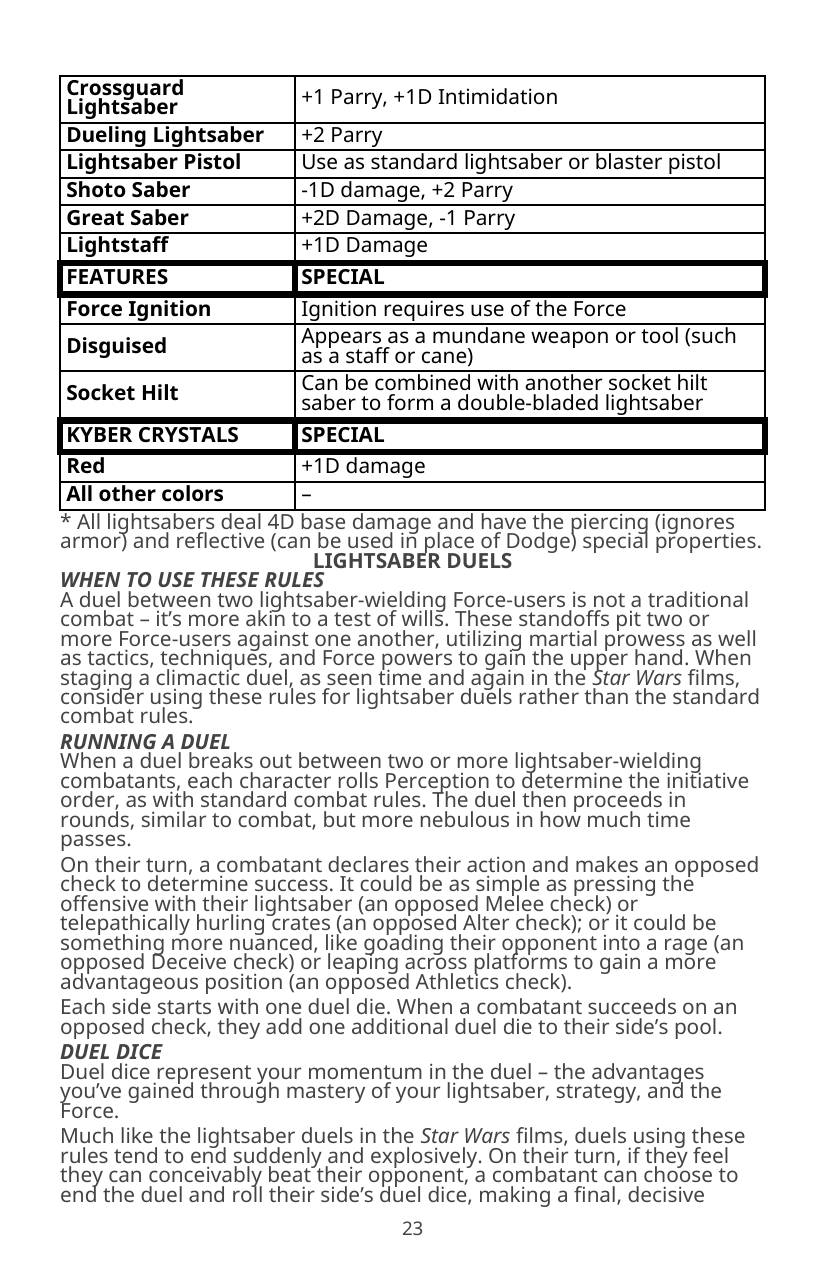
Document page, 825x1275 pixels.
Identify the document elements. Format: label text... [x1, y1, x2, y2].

table_cell +2D Damage, -1 Parry [296, 206, 764, 232]
text Each side starts with one duel die. When a combatant succeeds on an opposed check, they add one additional duel die to their side’s pool. [60, 999, 765, 1038]
subtitle RUNNING A DUEL [60, 734, 765, 753]
table_cell Use as standard lightsaber or blaster pistol [296, 151, 764, 177]
table_cell SPECIAL [298, 424, 762, 449]
table_cell Force Ignition [61, 298, 294, 323]
table_cell Can be combined with another socket hilt saber to form a double-bladed lightsaber [296, 372, 764, 417]
table_cell Lightstaff [61, 234, 294, 259]
table_cell Red [61, 455, 294, 481]
table_cell Appears as a mundane weapon or tool (such as a staff or cane) [296, 325, 764, 370]
table_cell Great Saber [61, 206, 294, 232]
table_cell Dueling Lightsaber [61, 124, 294, 149]
table_cell All other colors [61, 483, 294, 508]
table_cell Shoto Saber [61, 179, 294, 204]
table_cell SPECIAL [298, 266, 762, 291]
text On their turn, a combatant declares their action and makes an opposed check to determine success. It could be as simple as pressing the offensive with their lightsaber (an opposed Melee check) or telepathically hurling crates (an opposed Alter check); or it could be something more nuanced, like goading their opponent into a rage (an opposed Deceive check) or leaping across platforms to gain a more advantageous position (an opposed Athletics check). [60, 857, 765, 993]
table_cell +1D damage [296, 455, 764, 481]
table_cell -1D damage, +2 Parry [296, 179, 764, 204]
text Duel dice represent your momentum in the duel – the advantages you’ve gained through mastery of your lightsaber, strategy, and the Force. [60, 1064, 765, 1122]
text A duel between two lightsaber-wielding Force-users is not a traditional combat – it’s more akin to a test of wills. These standoffs pit two or more Force-users against one another, utilizing martial prowess as well as tactics, techniques, and Force powers to gain the upper hand. When staging a climactic duel, as seen time and again in the Star Wars films, consider using these rules for lightsaber duels rather than the standard combat rules. [60, 591, 765, 728]
table_cell +2 Parry [296, 124, 764, 149]
table_cell Socket Hilt [61, 372, 294, 417]
table_cell Crossguard Lightsaber [61, 77, 294, 122]
text Much like the lightsaber duels in the Star Wars films, duels using these rules tend to end suddenly and explosively. On their turn, if they feel they can conceivably beat their opponent, a combatant can choose to end the duel and roll their side’s duel dice, making a final, decisive [60, 1128, 765, 1206]
table_cell Ignition requires use of the Force [296, 298, 764, 323]
text * All lightsabers deal 4D base damage and have the piercing (ignores armor) and reflective (can be used in place of Dodge) special properties. [60, 513, 765, 552]
table_cell – [296, 483, 764, 508]
subtitle LIGHTSABER DUELS [60, 552, 765, 572]
table_cell Lightsaber Pistol [61, 151, 294, 177]
table_cell +1D Damage [296, 234, 764, 259]
table_cell +1 Parry, +1D Intimidation [296, 77, 764, 122]
subtitle DUEL DICE [60, 1044, 765, 1064]
table_cell FEATURES [63, 266, 292, 291]
text When a duel breaks out between two or more lightsaber-wielding combatants, each character rolls Perception to determine the initiative order, as with standard combat rules. The duel then proceeds in rounds, similar to combat, but more nebulous in how much time passes. [60, 753, 765, 851]
table_cell KYBER CRYSTALS [63, 424, 292, 449]
subtitle WHEN TO USE THESE RULES [60, 572, 765, 591]
table_cell Disguised [61, 325, 294, 370]
